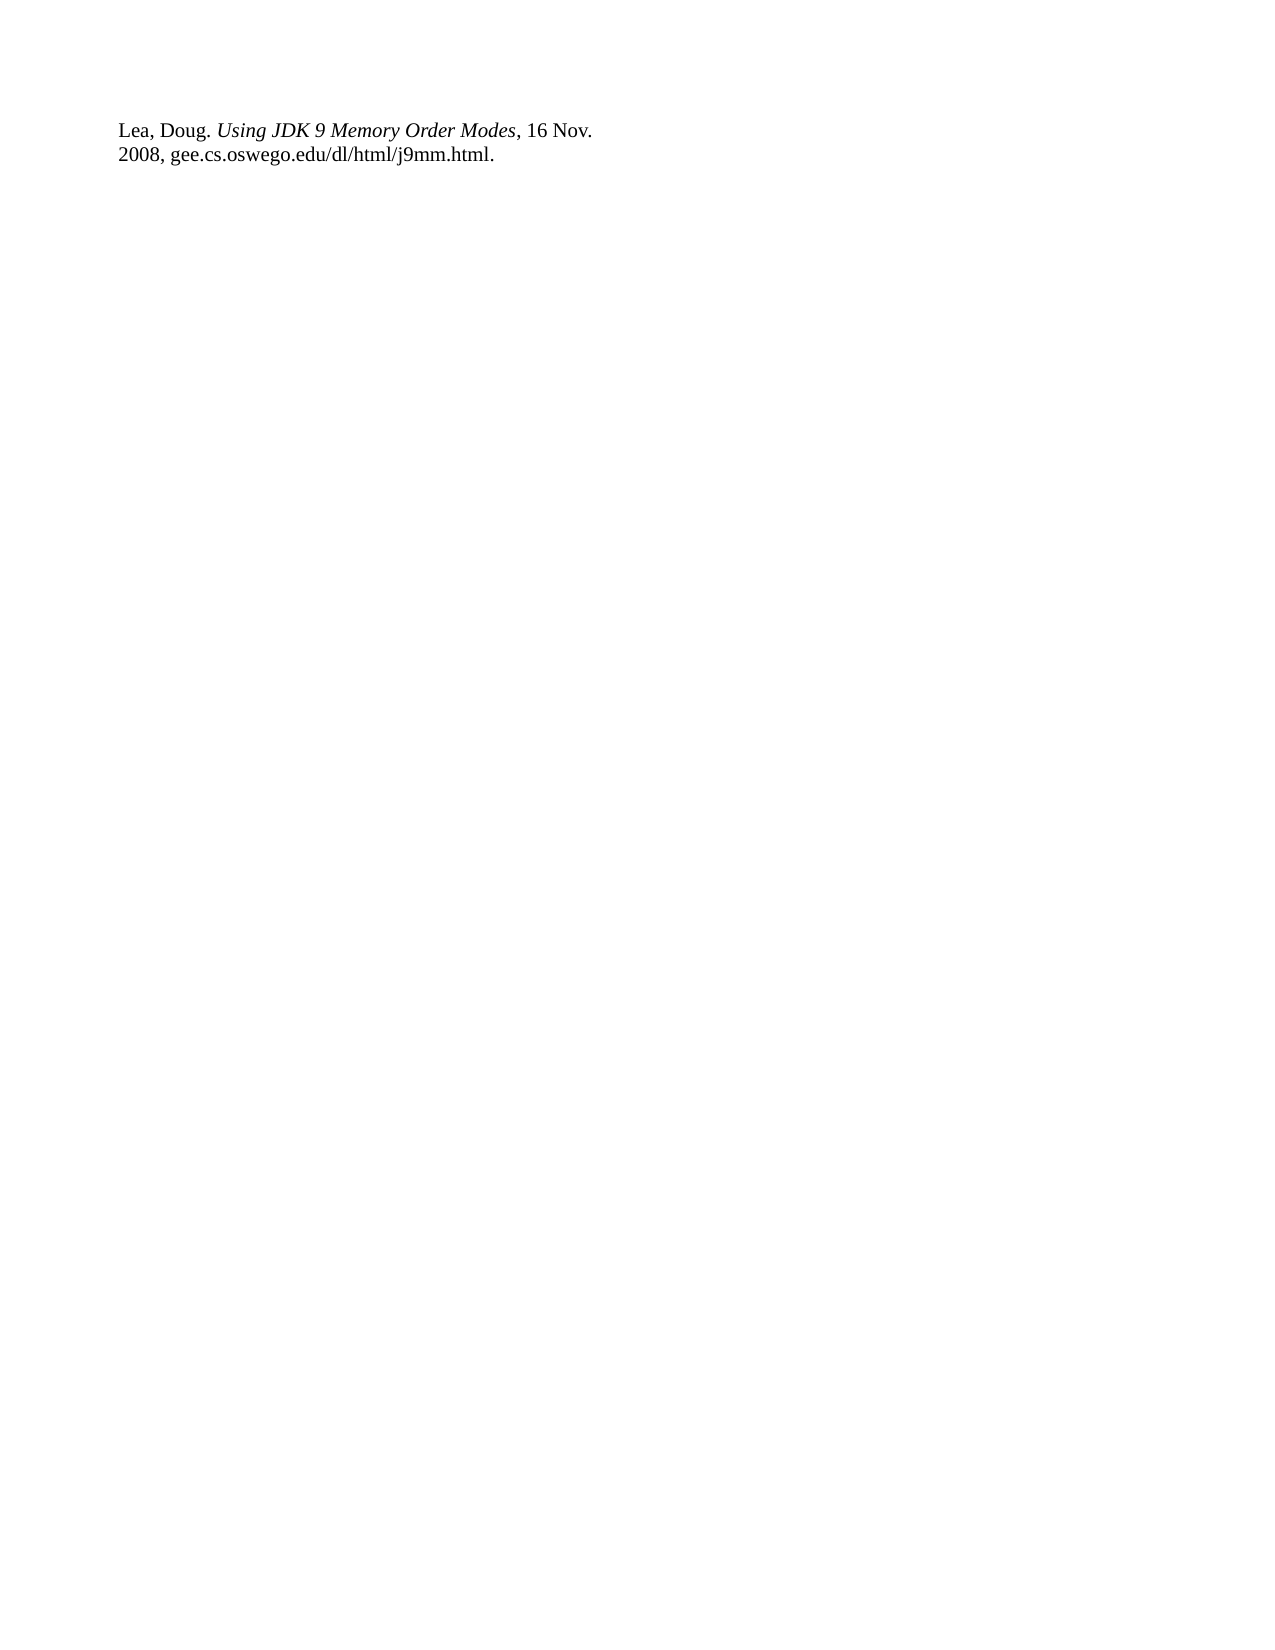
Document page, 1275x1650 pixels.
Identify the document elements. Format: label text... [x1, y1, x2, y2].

text Lea, Doug. Using JDK 9 Memory Order Modes, 16 Nov. 2008, gee.cs.oswego.edu/dl/html/j9mm.html. [118, 118, 637, 166]
